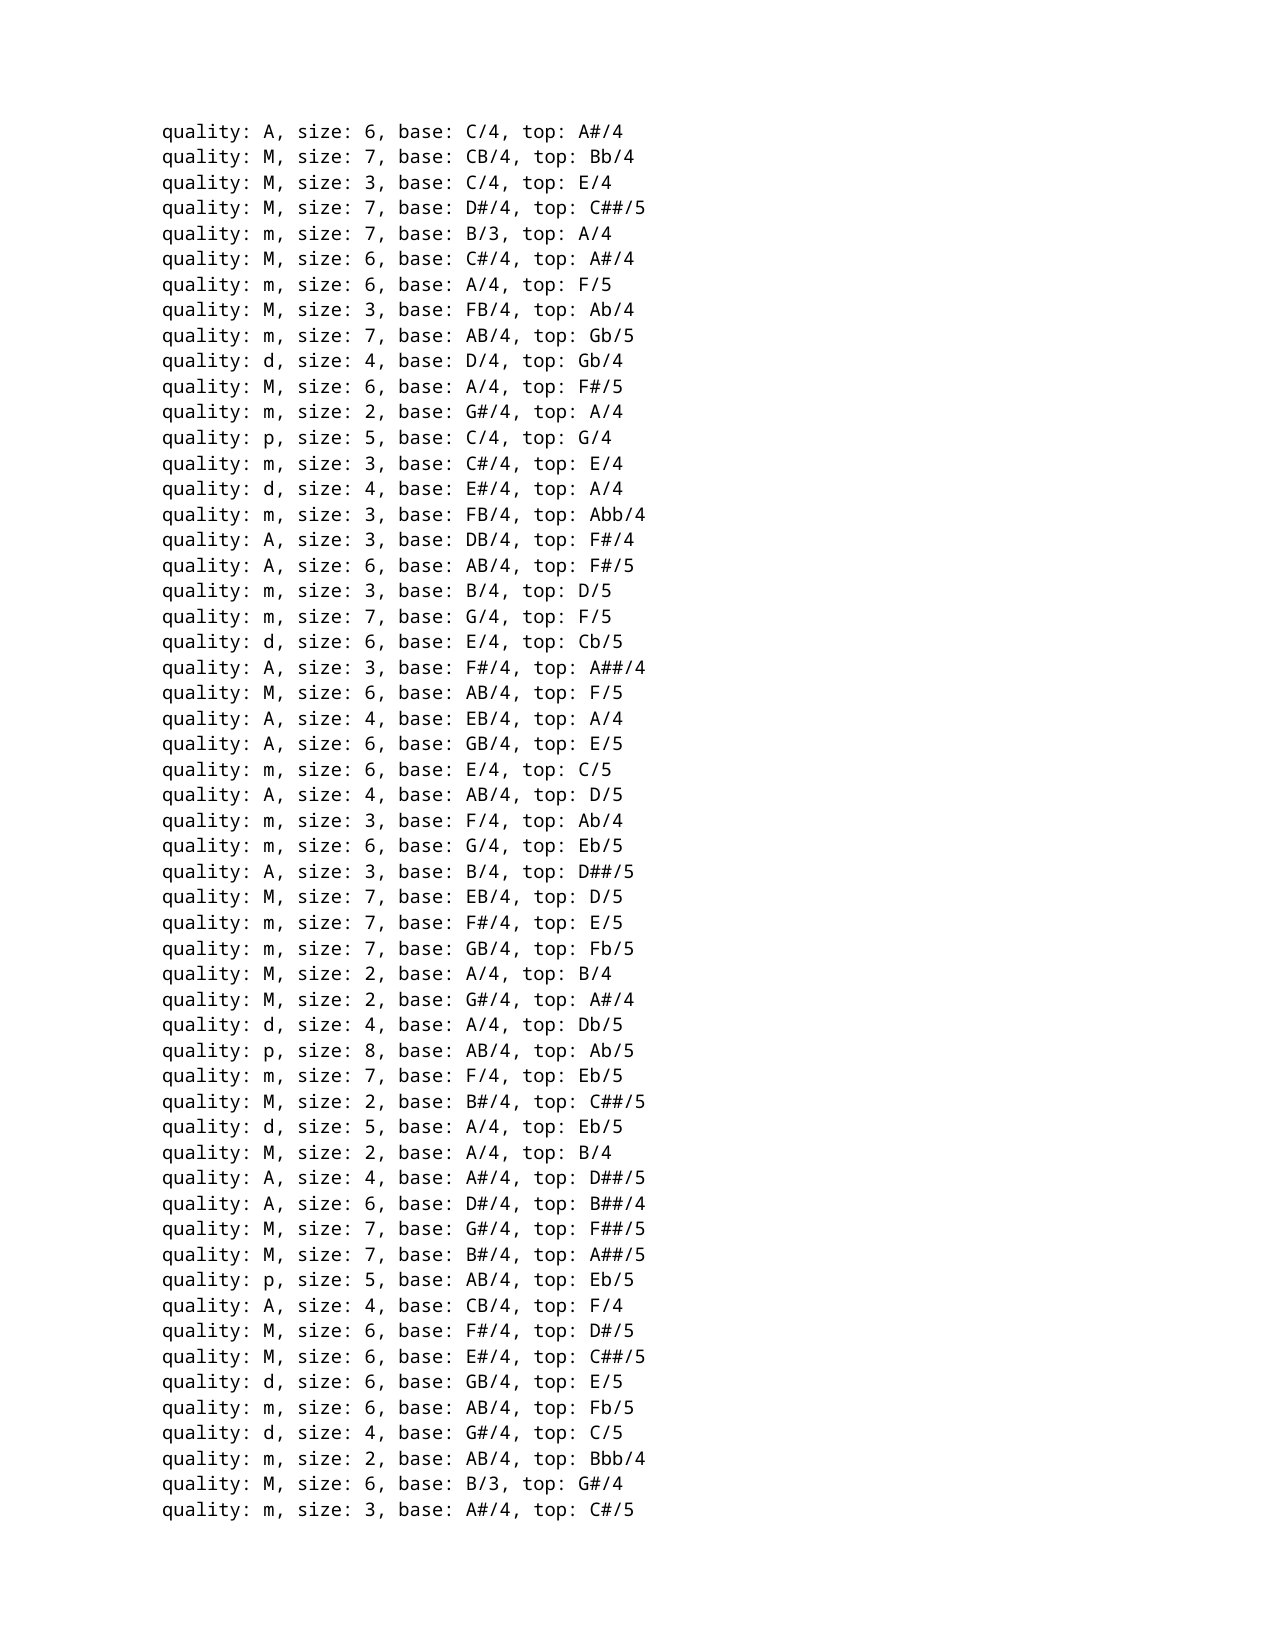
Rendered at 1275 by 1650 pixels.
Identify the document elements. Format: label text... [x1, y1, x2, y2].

text quality: A, size: 4, base: EB/4, top: A/4 [162, 705, 1157, 731]
text quality: M, size: 6, base: B/3, top: G#/4 [162, 1471, 1157, 1496]
text quality: d, size: 6, base: GB/4, top: E/5 [162, 1369, 1157, 1394]
text quality: d, size: 4, base: E#/4, top: A/4 [162, 475, 1157, 501]
text quality: p, size: 8, base: AB/4, top: Ab/5 [162, 1037, 1157, 1062]
text quality: M, size: 2, base: A/4, top: B/4 [162, 960, 1157, 986]
text quality: m, size: 2, base: AB/4, top: Bbb/4 [162, 1445, 1157, 1471]
text quality: M, size: 7, base: EB/4, top: D/5 [162, 884, 1157, 909]
text quality: p, size: 5, base: C/4, top: G/4 [162, 424, 1157, 450]
text quality: d, size: 4, base: G#/4, top: C/5 [162, 1420, 1157, 1445]
text quality: A, size: 6, base: C/4, top: A#/4 [162, 118, 1157, 144]
text quality: m, size: 3, base: A#/4, top: C#/5 [162, 1496, 1157, 1522]
text quality: m, size: 3, base: B/4, top: D/5 [162, 577, 1157, 603]
text quality: d, size: 6, base: E/4, top: Cb/5 [162, 628, 1157, 654]
text quality: A, size: 4, base: CB/4, top: F/4 [162, 1292, 1157, 1318]
text quality: m, size: 7, base: F/4, top: Eb/5 [162, 1062, 1157, 1088]
text quality: A, size: 4, base: A#/4, top: D##/5 [162, 1164, 1157, 1190]
text quality: A, size: 6, base: AB/4, top: F#/5 [162, 552, 1157, 577]
text quality: m, size: 7, base: G/4, top: F/5 [162, 603, 1157, 628]
text quality: M, size: 2, base: A/4, top: B/4 [162, 1139, 1157, 1164]
text quality: M, size: 3, base: FB/4, top: Ab/4 [162, 297, 1157, 322]
text quality: m, size: 7, base: F#/4, top: E/5 [162, 909, 1157, 935]
text quality: M, size: 7, base: B#/4, top: A##/5 [162, 1241, 1157, 1267]
text quality: A, size: 3, base: DB/4, top: F#/4 [162, 526, 1157, 552]
text quality: d, size: 4, base: D/4, top: Gb/4 [162, 348, 1157, 373]
text quality: m, size: 7, base: B/3, top: A/4 [162, 220, 1157, 246]
text quality: d, size: 4, base: A/4, top: Db/5 [162, 1011, 1157, 1037]
text quality: M, size: 6, base: AB/4, top: F/5 [162, 679, 1157, 705]
text quality: M, size: 6, base: F#/4, top: D#/5 [162, 1318, 1157, 1343]
text quality: m, size: 7, base: AB/4, top: Gb/5 [162, 322, 1157, 348]
text quality: A, size: 3, base: F#/4, top: A##/4 [162, 654, 1157, 679]
text quality: M, size: 6, base: C#/4, top: A#/4 [162, 246, 1157, 271]
text quality: m, size: 3, base: C#/4, top: E/4 [162, 450, 1157, 475]
text quality: A, size: 4, base: AB/4, top: D/5 [162, 782, 1157, 807]
text quality: A, size: 6, base: GB/4, top: E/5 [162, 731, 1157, 756]
text quality: M, size: 7, base: G#/4, top: F##/5 [162, 1216, 1157, 1241]
text quality: m, size: 3, base: FB/4, top: Abb/4 [162, 501, 1157, 526]
text quality: M, size: 2, base: B#/4, top: C##/5 [162, 1088, 1157, 1113]
text quality: m, size: 2, base: G#/4, top: A/4 [162, 399, 1157, 424]
text quality: m, size: 6, base: AB/4, top: Fb/5 [162, 1394, 1157, 1420]
text quality: M, size: 6, base: E#/4, top: C##/5 [162, 1343, 1157, 1369]
text quality: M, size: 2, base: G#/4, top: A#/4 [162, 986, 1157, 1011]
text quality: m, size: 7, base: GB/4, top: Fb/5 [162, 935, 1157, 960]
text quality: M, size: 6, base: A/4, top: F#/5 [162, 373, 1157, 399]
text quality: m, size: 6, base: E/4, top: C/5 [162, 756, 1157, 782]
text quality: m, size: 6, base: G/4, top: Eb/5 [162, 833, 1157, 858]
text quality: M, size: 3, base: C/4, top: E/4 [162, 169, 1157, 195]
text quality: M, size: 7, base: D#/4, top: C##/5 [162, 195, 1157, 220]
text quality: d, size: 5, base: A/4, top: Eb/5 [162, 1113, 1157, 1139]
text quality: A, size: 3, base: B/4, top: D##/5 [162, 858, 1157, 884]
text quality: p, size: 5, base: AB/4, top: Eb/5 [162, 1267, 1157, 1292]
text quality: M, size: 7, base: CB/4, top: Bb/4 [162, 144, 1157, 169]
text quality: A, size: 6, base: D#/4, top: B##/4 [162, 1190, 1157, 1216]
text quality: m, size: 6, base: A/4, top: F/5 [162, 271, 1157, 297]
text quality: m, size: 3, base: F/4, top: Ab/4 [162, 807, 1157, 833]
